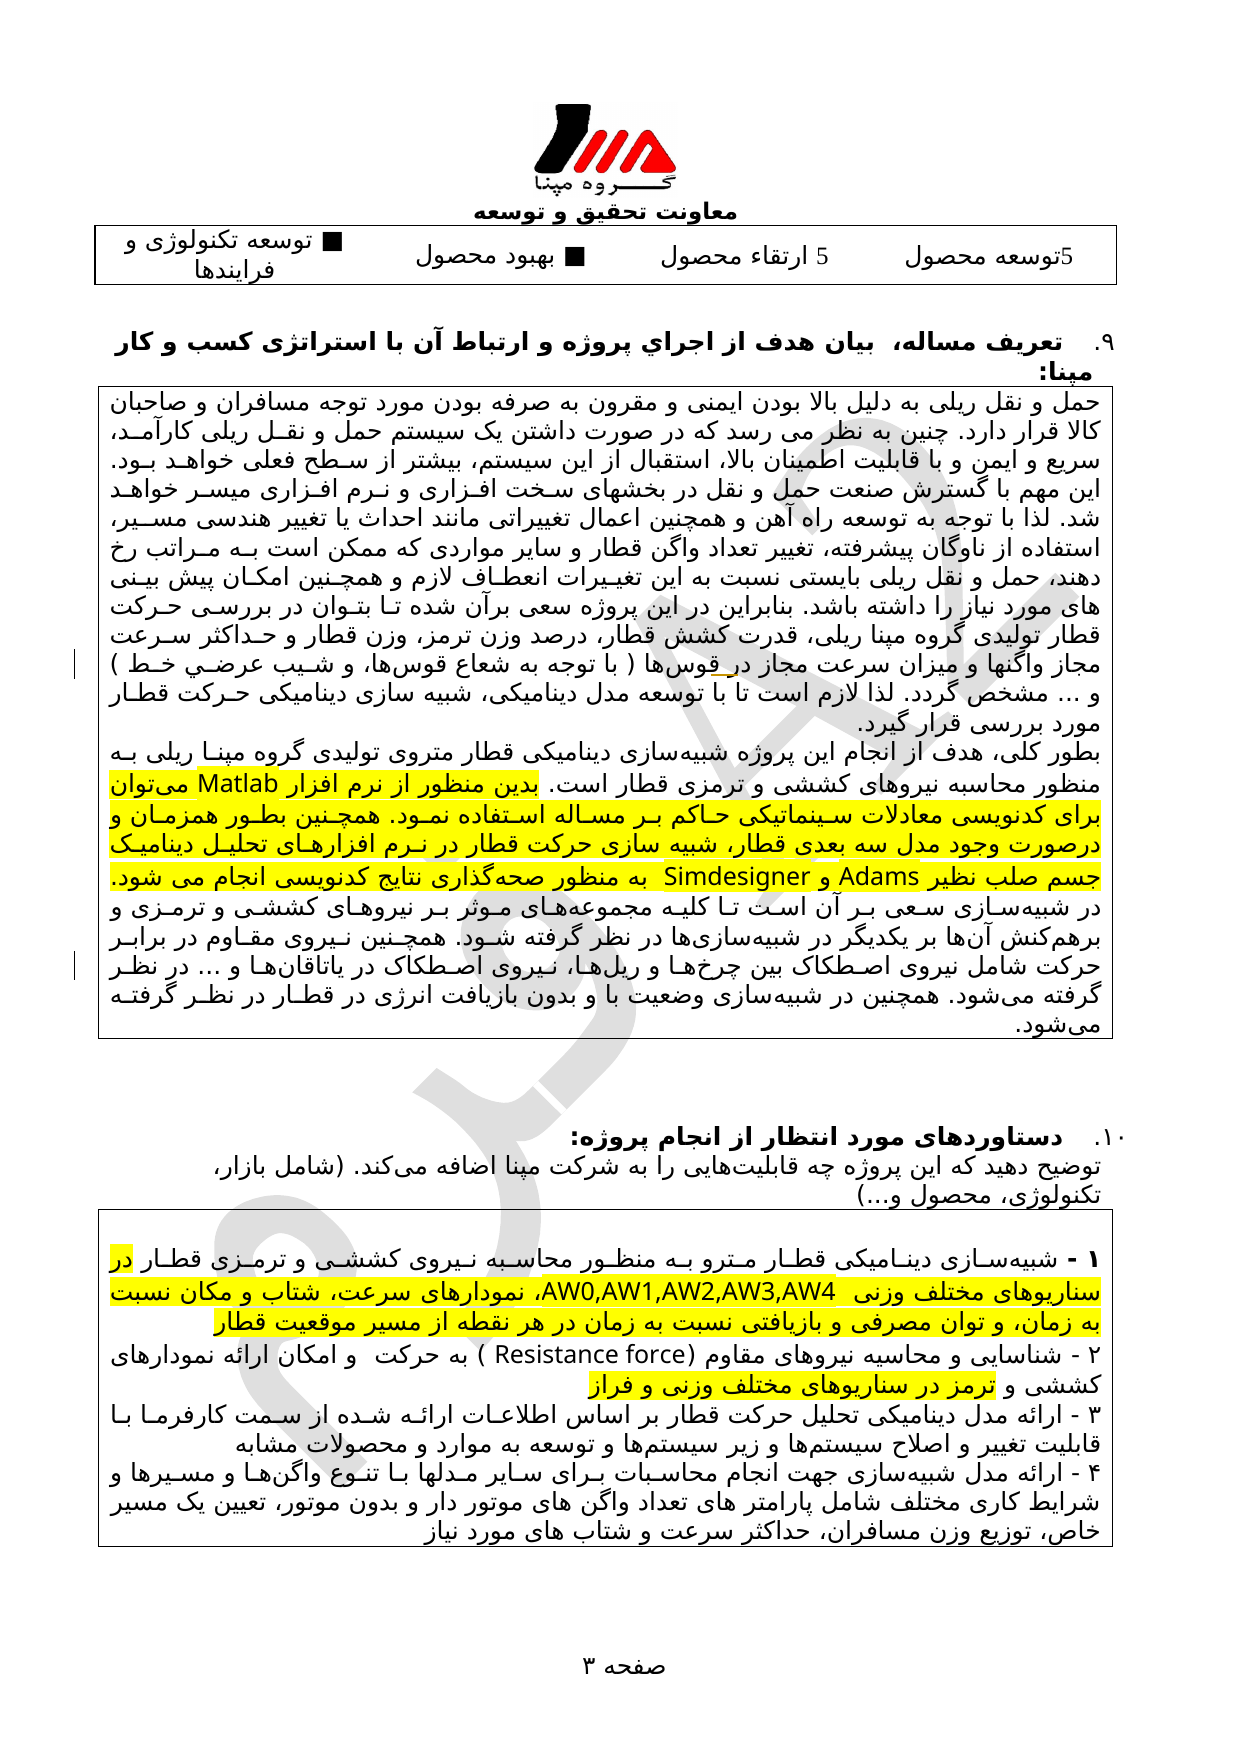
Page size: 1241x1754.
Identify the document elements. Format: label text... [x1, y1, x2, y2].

table_cell  ارتقاء محصول [627, 226, 861, 284]
table_cell حمل و نقل ریلی به دلیل بالا بودن ایمنی و مقرون به صرفه بودن مورد توجه مسافران و صاحبان کالا قرار دارد. چنین به نظر می رسد که در صورت داشتن یک سیستم حمل و نقل ریلی کارآمد، سریع و ایمن و با قابلیت اطمینان بالا، استقبال از این سیستم، بیشتر از سطح فعلی خواهد بود. این مهم با گسترش صنعت حمل و نقل در بخشهای سخت افزاری و نرم افزاری میسر خواهد شد. لذا با توجه به توسعه راه آهن و همچنین اعمال تغییراتی مانند احداث یا تغییر هندسی مسیر، استفاده از ناوگان پیشرفته، تغییر تعداد واگن قطار و سایر مواردی که ممکن است به مراتب رخ دهند، حمل و نقل ریلی بایستی نسبت به این تغییرات انعطاف لازم و همچنین امکان پیش بینی های مورد نیاز را داشته باشد. بنابراین در این پروژه سعی برآن شده تا بتوان در بررسی حرکت قطار تولیدی گروه مپنا ریلی، قدرت کشش قطار، درصد وزن ترمز، وزن قطار و حداکثر سرعت مجاز واگنها و ميزان سرعت مجاز در قوس‌ها ( با توجه به شعاع قوس‌ها، و شيب عرضي خط ) و ... مشخص گردد. لذا لازم است تا با توسعه مدل دینامیکی، شبیه سازی دینامیکی حرکت قطار مورد بررسی قرار گیرد. بطور کلی، هدف از انجام این پروژه شبیه‌سازی دینامیکی قطار متروی تولیدی گروه مپنا ریلی به منظور محاسبه نیروهای کششی و ترمزی قطار است. بدین منظور از نرم افزار Matlab می‌توان برای کدنویسی معادلات سینماتیکی حاکم بر مساله استفاده نمود. همچنین بطور همزمان و درصورت وجود مدل سه بعدی قطار، شبیه سازی حرکت قطار در نرم افزارهای تحلیل دینامیک جسم صلب نظیر Adams و Simdesigner به منظور صحه‌گذاری نتایج کدنویسی انجام می شود. در شبیه‌سازی سعی بر آن است تا کلیه مجموعه‌های موثر بر نیروهای کششی و ترمزی و برهم‌کنش آن‌ها بر یکدیگر در شبیه‌سازی‌ها در نظر گرفته شود. همچنین نیروی مقاوم در برابر حرکت شامل نیروی اصطکاک بین چرخ‌ها و ریل‌ها، نیروی اصطکاک در یاتاقان‌ها و ... در نظر گرفته می‌شود. همچنین در شبیه‌سازی وضعیت با و بدون بازیافت انرژی در قطار در نظر گرفته می‌شود. [99, 387, 1112, 1038]
table_cell ■ توسعه تکنولوژی و فرایندها [96, 226, 374, 284]
table_cell توسعه محصول [861, 226, 1116, 284]
table_cell [98, 1039, 1113, 1053]
table_cell [98, 1547, 1113, 1561]
picture [532, 102, 678, 198]
table_cell ■ بهبود محصول [374, 226, 627, 284]
table_header دستاوردهای مورد انتظار از انجام پروژه: توضیح دهید که این پروژه چه قابلیت‌هایی را به شرکت مپنا اضافه می‌کند. (شامل بازار، تکنولوژی، محصول و...) [98, 1122, 1113, 1209]
table_header تعريف مساله، بيان هدف از اجراي پروژه و ارتباط آن با استراتژی کسب و کار مپنا: [98, 328, 1113, 386]
table_cell ۱ - شبیه‌سازی دینامیکی قطار مترو به منظور محاسبه نیروی کششی و ترمزی قطار در سناریوهای مختلف وزنی AW0,AW1,AW2,AW3,AW4، نمودارهای سرعت، شتاب و مکان نسبت به زمان، و توان مصرفی و بازیافتی نسبت به زمان در هر نقطه از مسیر موقعیت قطار ۲ - شناسایی و محاسیه نیروهای مقاوم (Resistance force ) به حرکت و امکان ارائه نمودارهای کششی و ترمز در سناریوهای مختلف وزنی و فراز ۳ - ارائه مدل دینامیکی تحلیل حرکت قطار بر اساس اطلاعات ارائه شده از سمت کارفرما با قابلیت تغییر و اصلاح سیستم‌ها و زیر سیستم‌ها و توسعه به موارد و محصولات مشابه ۴ - ارائه مدل شبیه‌سازی جهت انجام محاسبات برای سایر مدلها با تنوع واگن‌ها و مسیرها و شرایط کاری مختلف شامل پارامتر های تعداد واگن های موتور دار و بدون موتور، تعیین یک مسیر خاص، توزیع وزن مسافران، حداکثر سرعت و شتاب های مورد نیاز [99, 1210, 1112, 1546]
